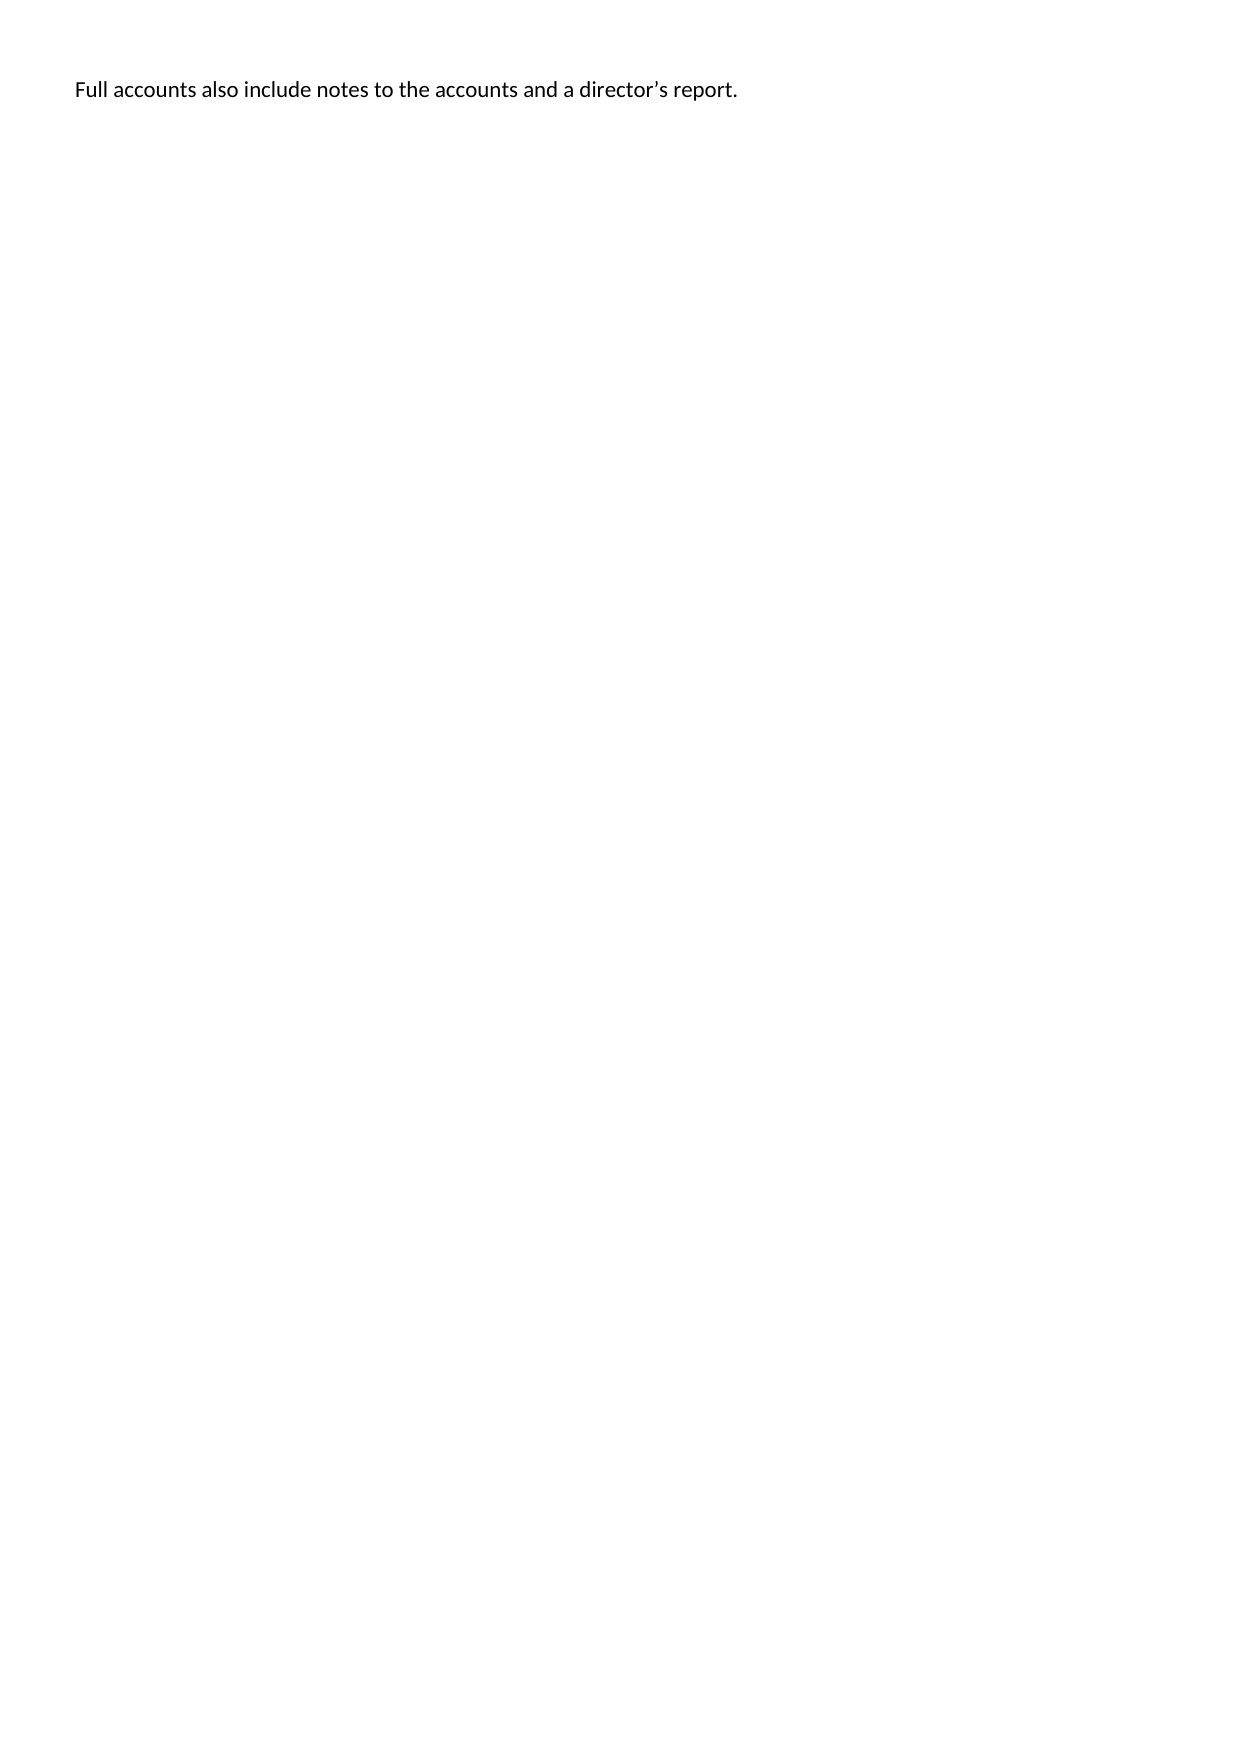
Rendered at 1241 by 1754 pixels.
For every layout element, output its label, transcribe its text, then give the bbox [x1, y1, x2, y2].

text Full accounts also include notes to the accounts and a director’s report. [75, 75, 1165, 103]
